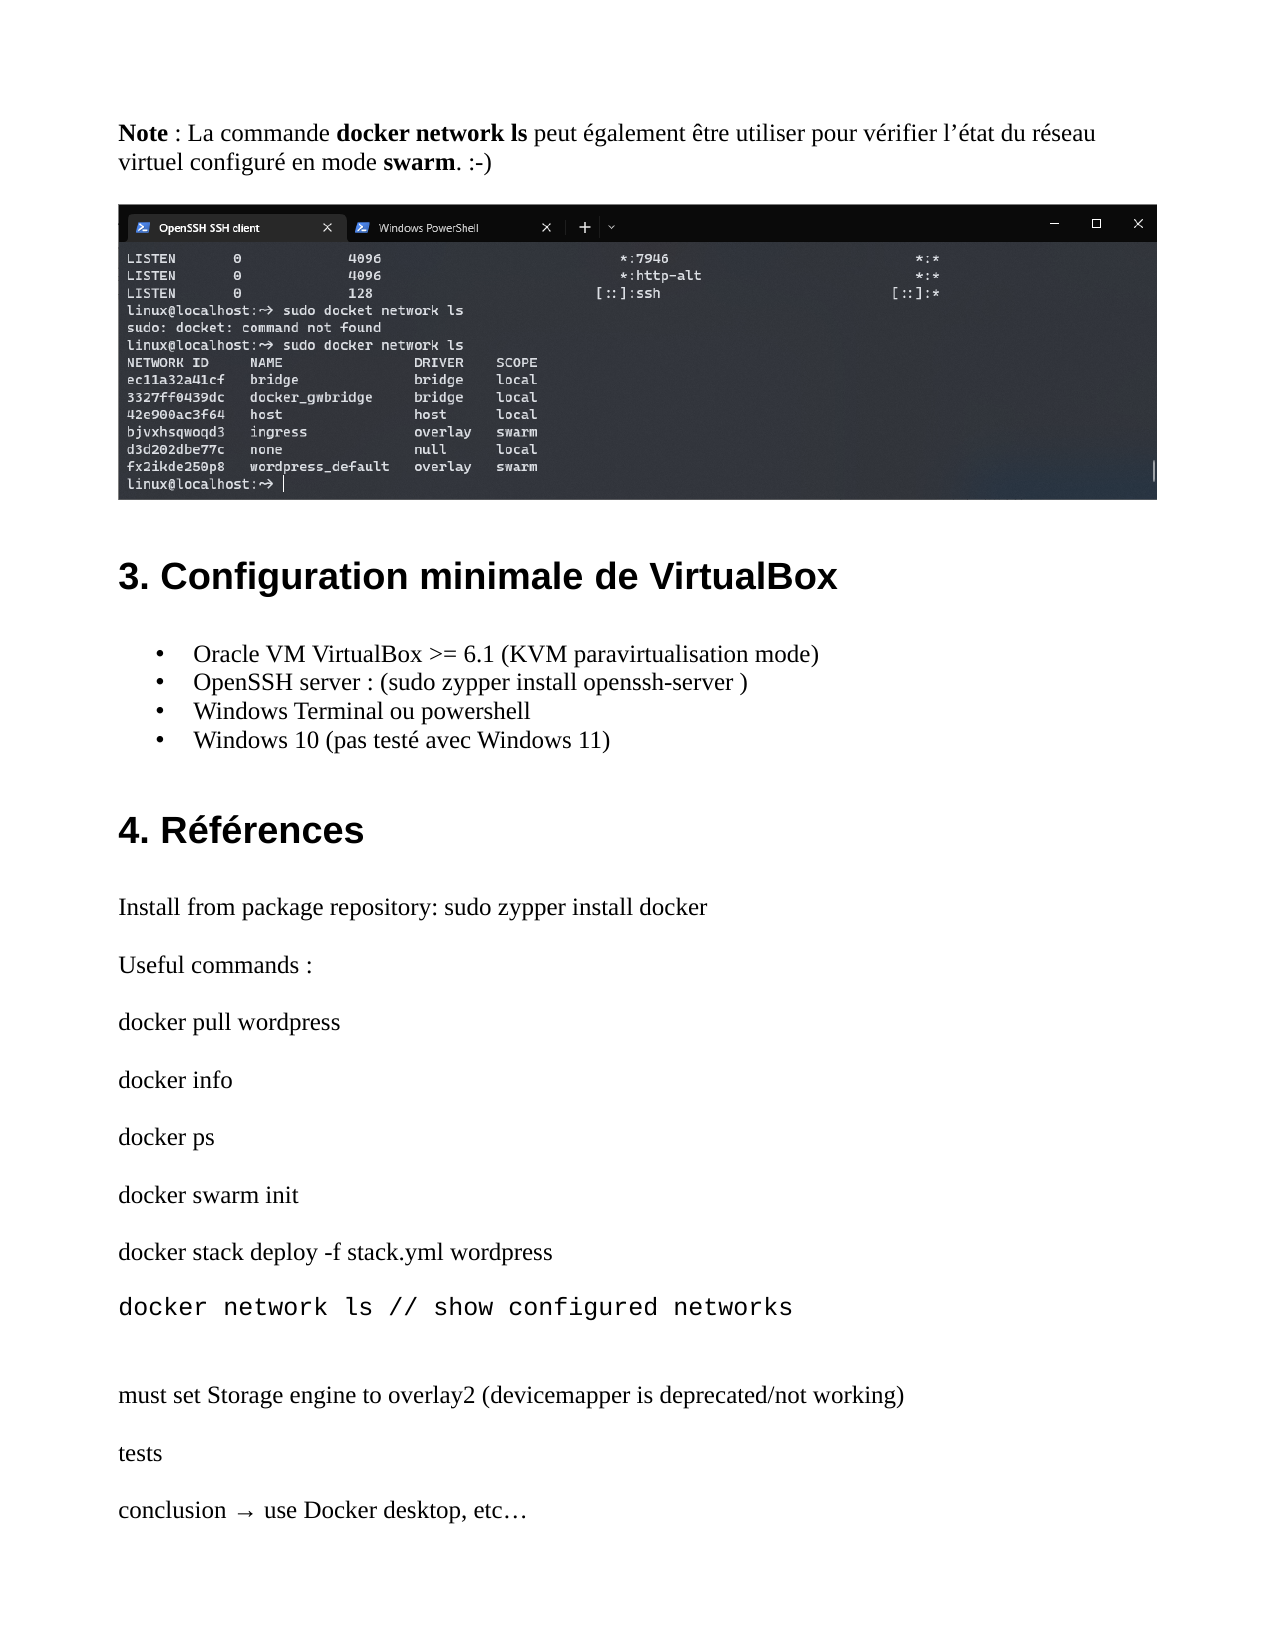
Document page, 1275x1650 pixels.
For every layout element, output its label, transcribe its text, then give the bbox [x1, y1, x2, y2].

text docker info [118, 1065, 1157, 1093]
text must set Storage engine to overlay2 (devicemapper is deprecated/not working) [118, 1381, 1157, 1409]
text docker swarm init [118, 1180, 1157, 1208]
list OpenSSH server : (sudo zypper install openssh-server ) [156, 667, 1157, 696]
picture [118, 204, 1157, 500]
text docker ps [118, 1122, 1157, 1151]
text conclusion → use Docker desktop, etc… [118, 1496, 1157, 1524]
text docker pull wordpress [118, 1007, 1157, 1036]
text tests [118, 1438, 1157, 1467]
list Windows Terminal ou powershell [156, 696, 1157, 725]
text Note : La commande docker network ls peut également être utiliser pour vérifier l’état du réseau virtuel configuré en mode swarm. :-) [118, 118, 1157, 176]
text docker network ls // show configured networks [118, 1295, 1157, 1323]
text Install from package repository: sudo zypper install docker [118, 892, 1157, 921]
text docker stack deploy -f stack.yml wordpress [118, 1237, 1157, 1266]
list Windows 10 (pas testé avec Windows 11) [156, 725, 1157, 754]
subtitle 3. Configuration minimale de VirtualBox [118, 554, 1157, 597]
text Useful commands : [118, 950, 1157, 978]
subtitle 4. Références [118, 807, 1157, 851]
list Oracle VM VirtualBox >= 6.1 (KVM paravirtualisation mode) [156, 639, 1157, 667]
